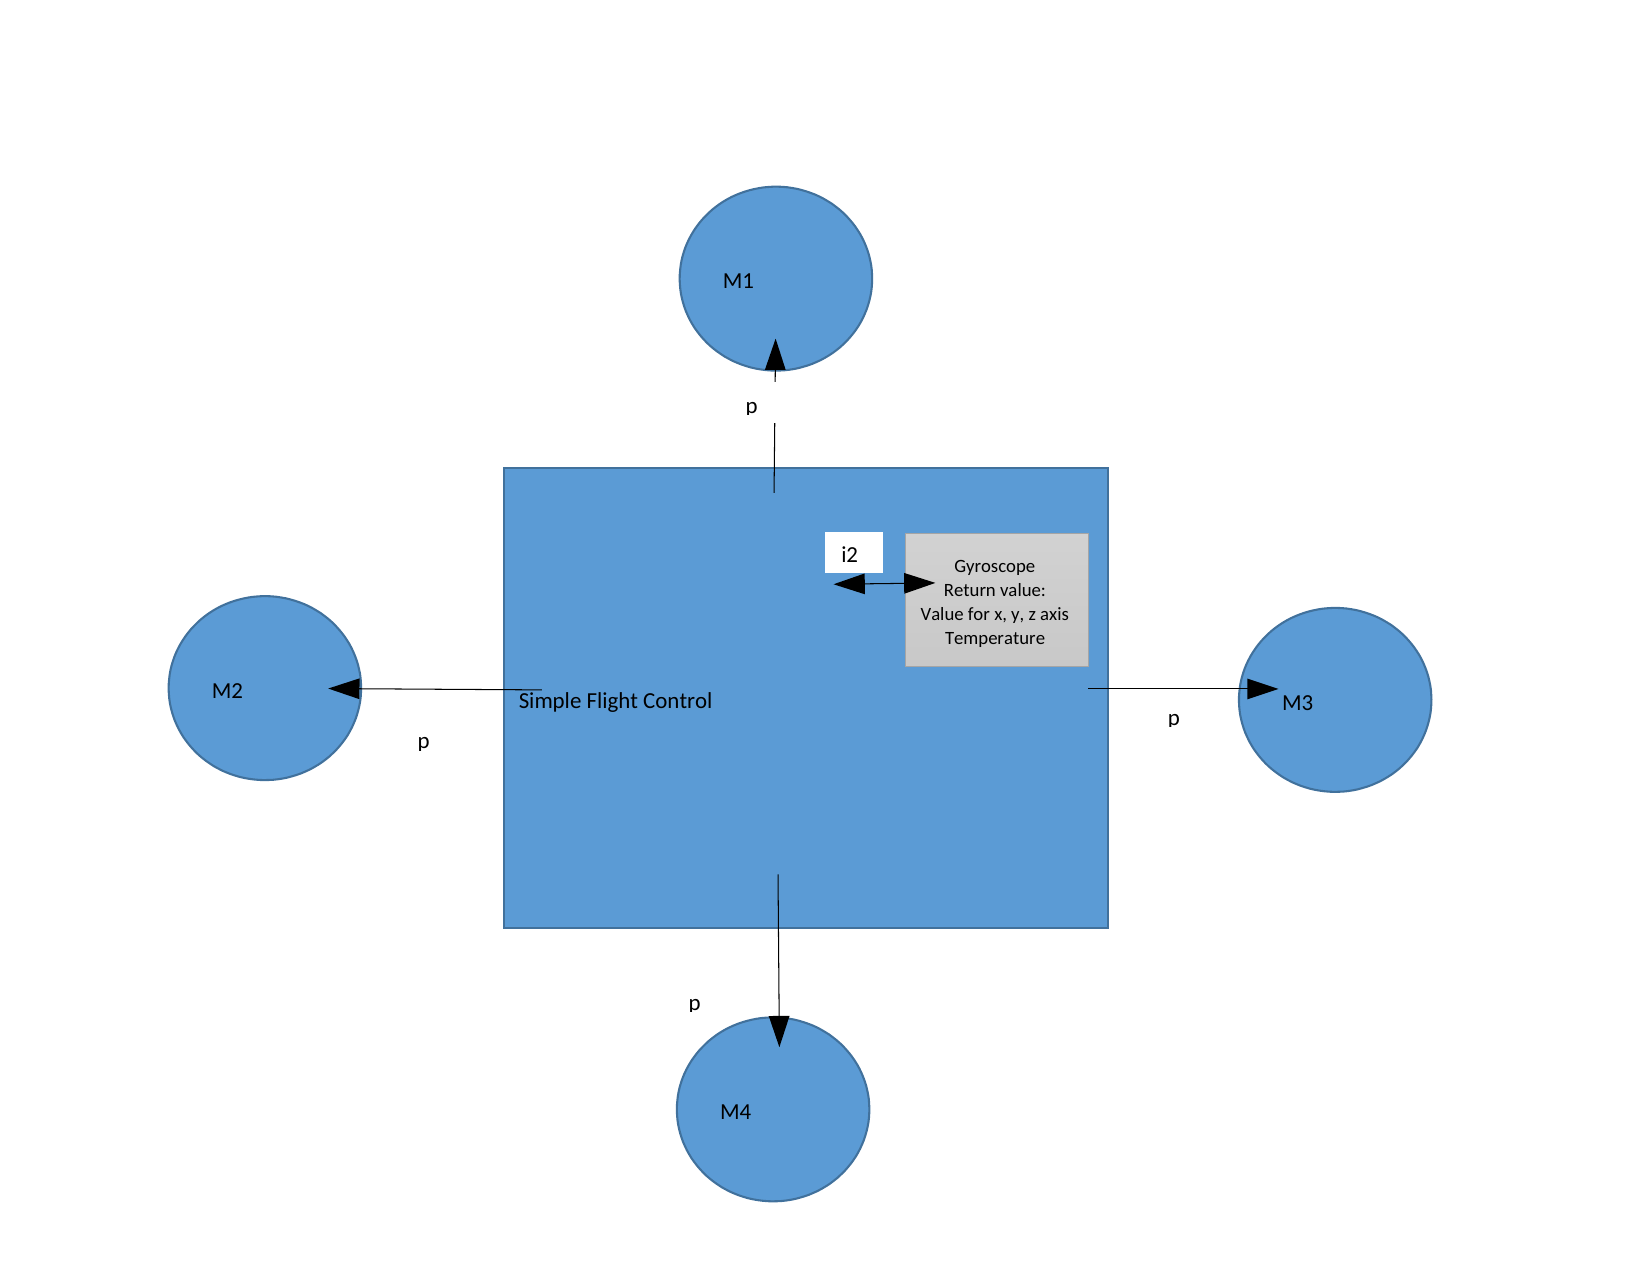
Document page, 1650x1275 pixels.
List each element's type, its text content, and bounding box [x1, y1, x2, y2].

text i2c [841, 541, 867, 564]
text pwm [745, 391, 771, 415]
text pwm [417, 726, 443, 750]
text pwm [688, 988, 714, 1011]
text pwm [1168, 703, 1193, 726]
